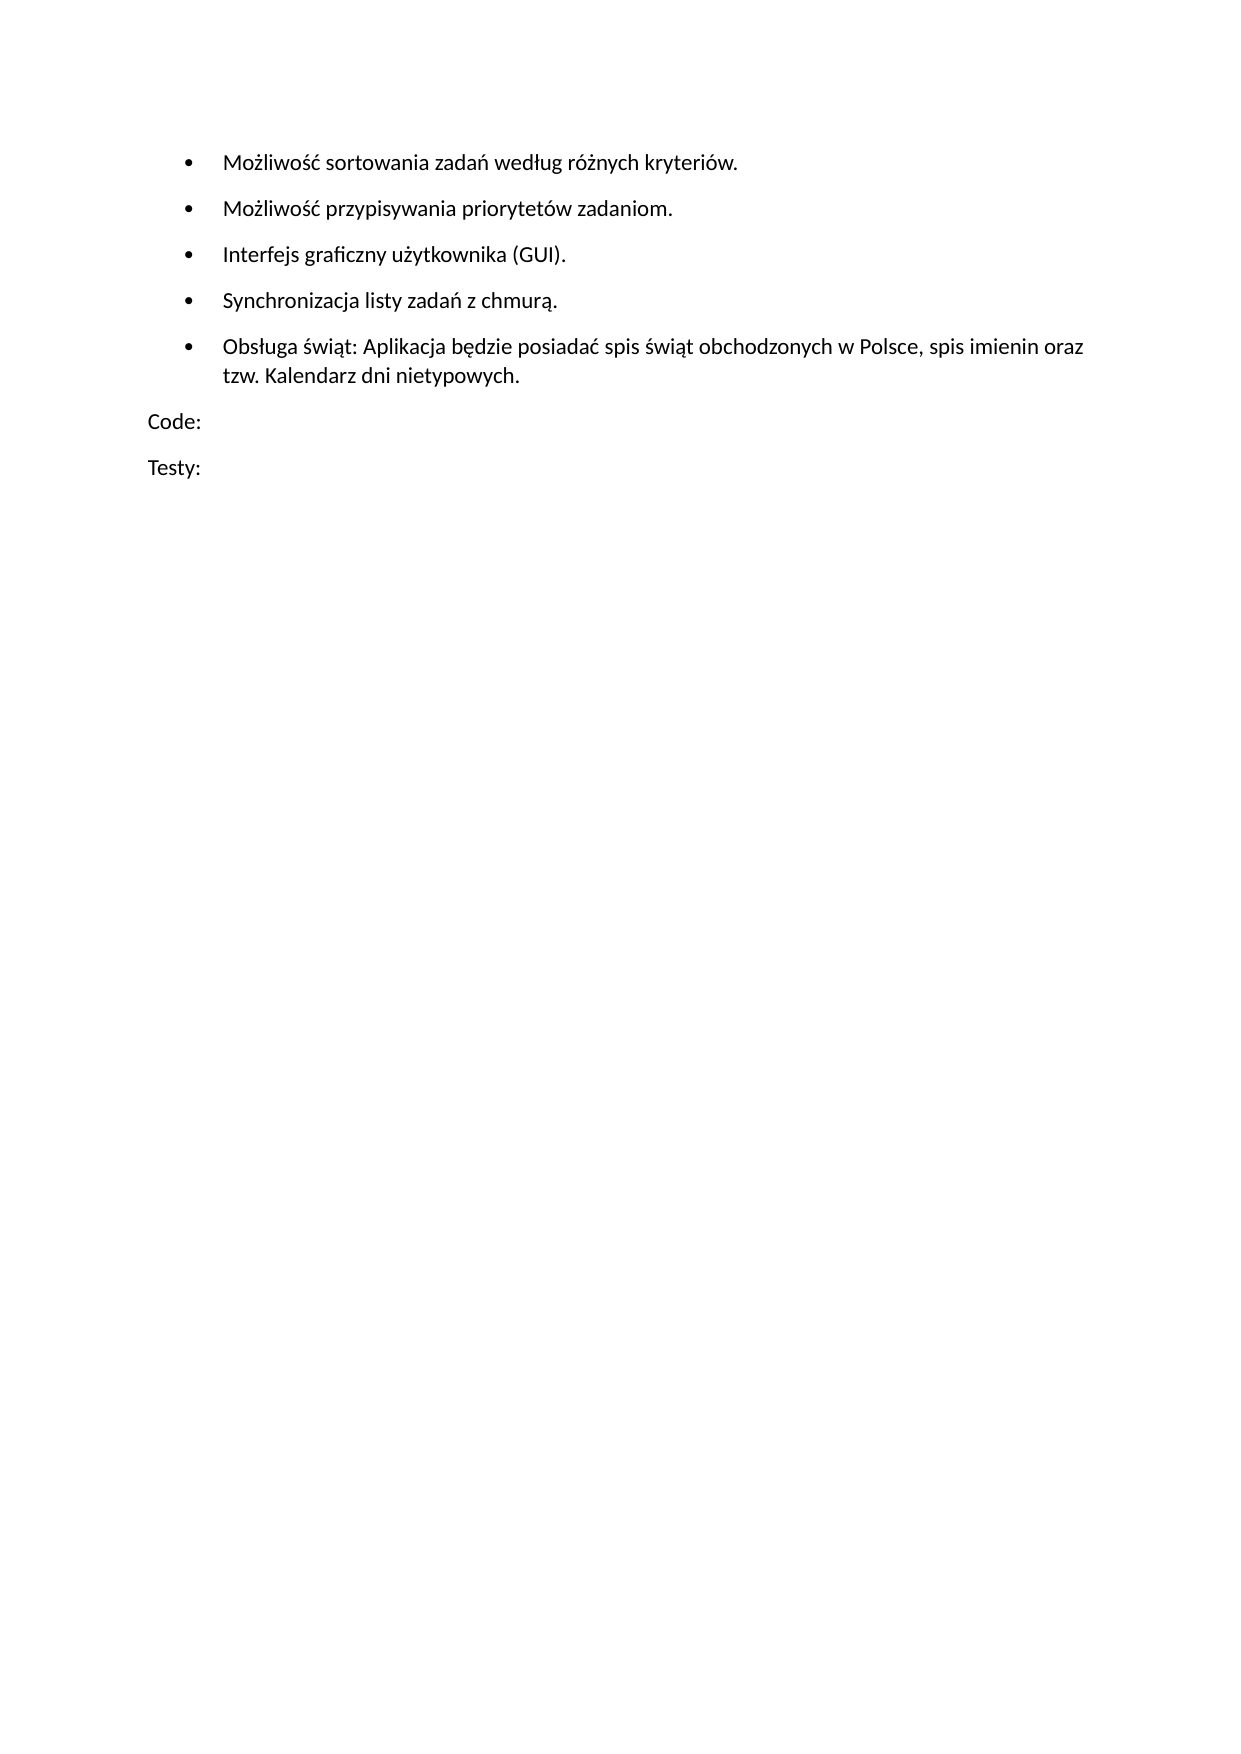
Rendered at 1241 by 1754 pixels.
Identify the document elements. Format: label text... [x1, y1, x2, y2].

list Możliwość przypisywania priorytetów zadaniom. [185, 194, 1093, 222]
text Testy: [148, 453, 1093, 481]
list Obsługa świąt: Aplikacja będzie posiadać spis świąt obchodzonych w Polsce, spis imienin oraz tzw. Kalendarz dni nietypowych. [185, 332, 1093, 389]
list Możliwość sortowania zadań według różnych kryteriów. [185, 148, 1093, 176]
list Synchronizacja listy zadań z chmurą. [185, 286, 1093, 314]
text Code: [148, 407, 1093, 435]
list Interfejs graficzny użytkownika (GUI). [185, 240, 1093, 268]
